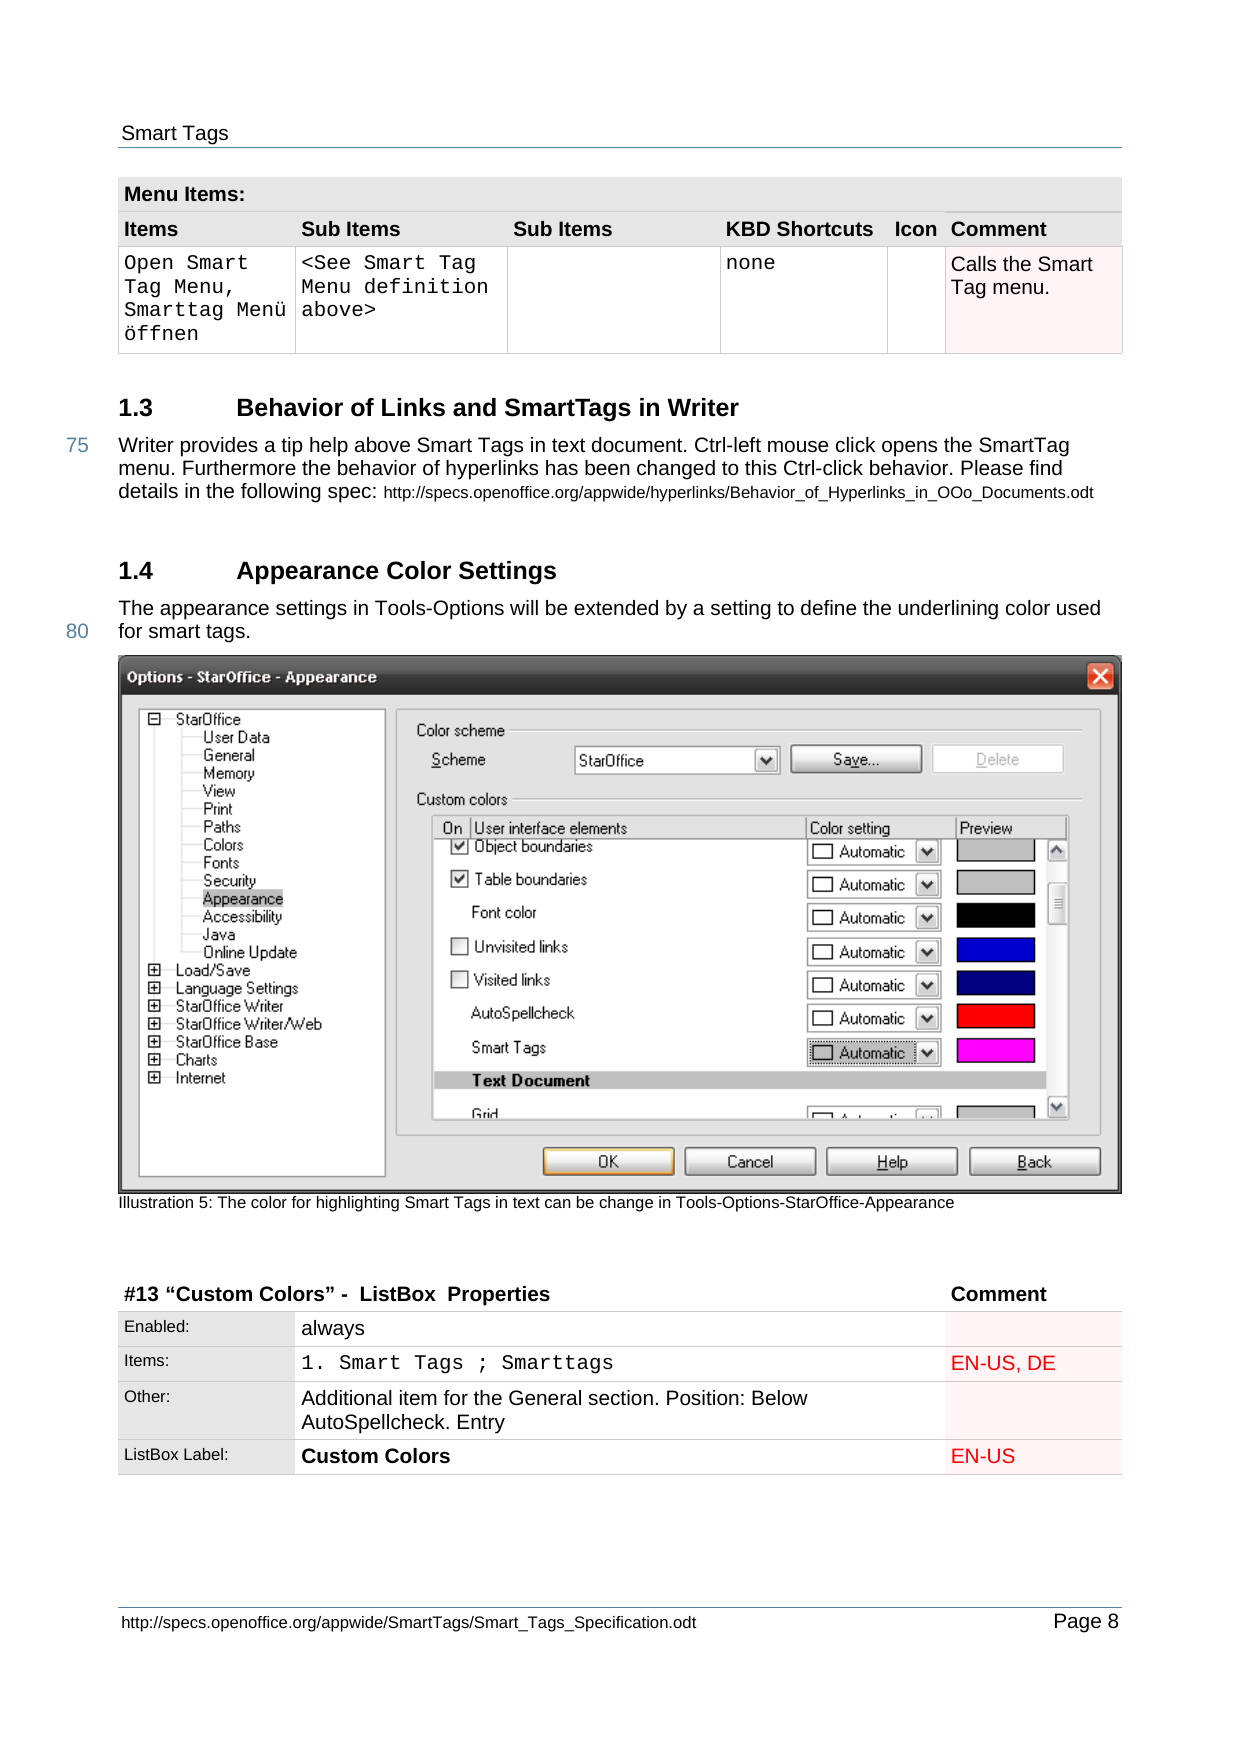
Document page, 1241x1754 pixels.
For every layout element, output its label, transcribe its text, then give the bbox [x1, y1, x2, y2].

table_cell Calls the Smart Tag menu. [946, 247, 1122, 353]
table_cell Smart Tags ; Smarttags [295, 1347, 945, 1381]
text The appearance settings in Tools-Options will be extended by a setting to define the underlining color used for smart tags. [118, 597, 1122, 643]
table_header “Custom Colors” - ListBox Properties [118, 1276, 945, 1311]
table_cell ListBox Label: [118, 1440, 295, 1474]
table_cell KBD Shortcuts [720, 212, 887, 246]
table_cell [888, 247, 945, 353]
table_cell EN-US, DE [945, 1347, 1122, 1381]
table_cell Custom Colors [295, 1440, 945, 1474]
table_cell Menu Items: [118, 177, 1122, 211]
table_cell Items [118, 212, 295, 246]
text Writer provides a tip help above Smart Tags in text document. Ctrl-left mouse click opens the SmartTag menu. Furthermore the behavior of hyperlinks has been changed to this Ctrl-click behavior. Please find details in the following spec: http://specs.openoffice.org/appwide/hyperlinks/Behavior_of_Hyperlinks_in_OOo_Documents.odt [118, 434, 1122, 503]
picture [118, 655, 1122, 1194]
table_cell [945, 1382, 1122, 1439]
subtitle Appearance Color Settings [118, 557, 1122, 585]
table_cell Items: [118, 1347, 295, 1381]
table_cell Comment [945, 213, 1122, 246]
table_cell none [721, 247, 887, 353]
table_header Comment [945, 1276, 1122, 1311]
subtitle Behavior of Links and SmartTags in Writer [118, 394, 1122, 422]
table_cell Sub Items [295, 212, 507, 246]
text Illustration 5: The color for highlighting Smart Tags in text can be change in Tools-Options-StarOffice-Appearance [118, 1194, 1122, 1212]
table_cell Sub Items [507, 212, 720, 246]
table_cell Open Smart Tag Menu, Smarttag Menü öffnen [119, 247, 295, 353]
table_cell Other: [118, 1382, 295, 1439]
table_cell always [295, 1312, 945, 1346]
table_cell [945, 1312, 1122, 1346]
table_cell Icon [887, 212, 945, 246]
table_cell Additional item for the General section. Position: Below AutoSpellcheck. Entry [295, 1382, 945, 1439]
table_cell [508, 247, 720, 353]
table_cell Enabled: [118, 1312, 295, 1346]
table_cell <See Smart Tag Menu definition above> [296, 247, 507, 353]
table_cell EN-US [945, 1440, 1122, 1474]
